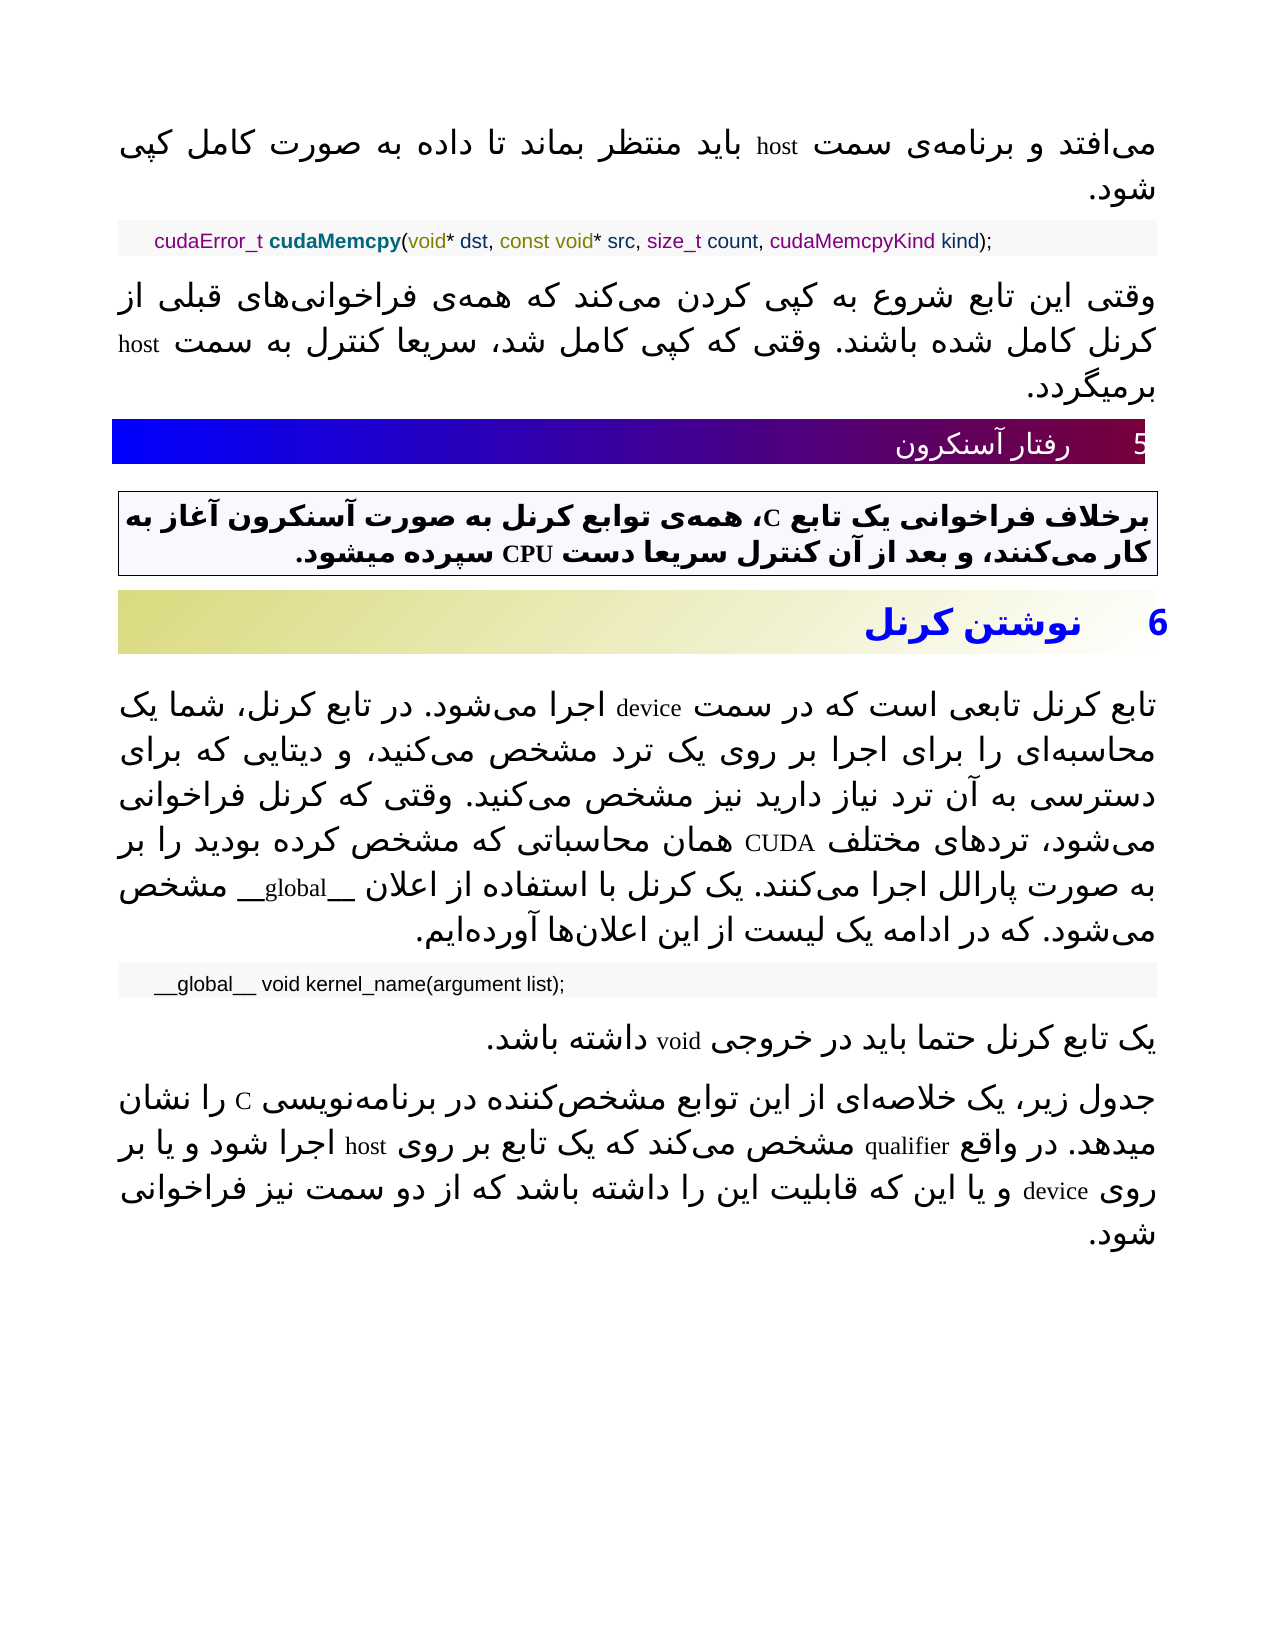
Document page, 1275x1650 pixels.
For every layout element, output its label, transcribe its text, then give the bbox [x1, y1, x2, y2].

text جدول زیر، یک خلاصه‌ای از این توابع مشخص‌کننده در برنامه‌نویسی C را نشان میدهد. در واقع qualifier مشخص می‌کند که یک تابع بر روی host اجرا شود و یا بر روی device و یا این که قابلیت این را داشته باشد که از دو سمت نیز فراخوانی شود. [118, 1073, 1157, 1253]
text تابع کرنل تابعی است که در سمت device اجرا می‌شود. در تابع کرنل، شما یک محاسبه‌ای را برای اجرا بر روی یک ترد مشخص می‌کنید، و دیتایی که برای دسترسی به آن ترد نیاز دارید نیز مشخص می‌کنید. وقتی که کرنل فراخوانی می‌شود، ترد‌های مختلف CUDA همان محاسباتی که مشخص کرده بودید را بر به صورت پارالل اجرا می‌کنند. یک کرنل با استفاده از اعلان __global__ مشخص می‌شود. که در ادامه یک لیست از این اعلان‌ها آورده‌ایم. [118, 681, 1157, 951]
text برخی از API های CUDA runtime یک سنکرون سازی غیر صریح بین host و device را انجام میدهند. وقتی که از دستور cudaMemcpy به منظور کپی کردن داده بین host و device استفاده می‌کنید، یک سنکرون سازی غیر صریح در سمت host اتفاق می‌افتد و برنامه‌ی سمت host باید منتظر بماند تا داده به صورت کامل کپی شود. [118, 118, 1157, 208]
text cudaError_t cudaMemcpy(void* dst, const void* src, size_t count, cudaMemcpyKind kind); [118, 220, 1157, 256]
subtitle رفتار آسنکرون [112, 419, 1145, 464]
text یک تابع کرنل حتما باید در خروجی void داشته باشد. [118, 1013, 1157, 1058]
text برخلاف فراخوانی یک تابع C، همه‌ی توابع کرنل به صورت آسنکرون آغاز به کار می‌کنند، و بعد از آن کنترل سریعا دست CPU سپرده میشود. [119, 492, 1157, 575]
text __global__ void kernel_name(argument list); [118, 962, 1157, 998]
subtitle نوشتن کرنل [118, 590, 1157, 653]
text وقتی این تابع شروع به کپی کردن می‌کند که همه‌ی فراخوانی‌های قبلی از کرنل کامل شده‌ باشند. وقتی که کپی کامل شد، سریعا کنترل به سمت host برمیگردد. [118, 271, 1157, 406]
